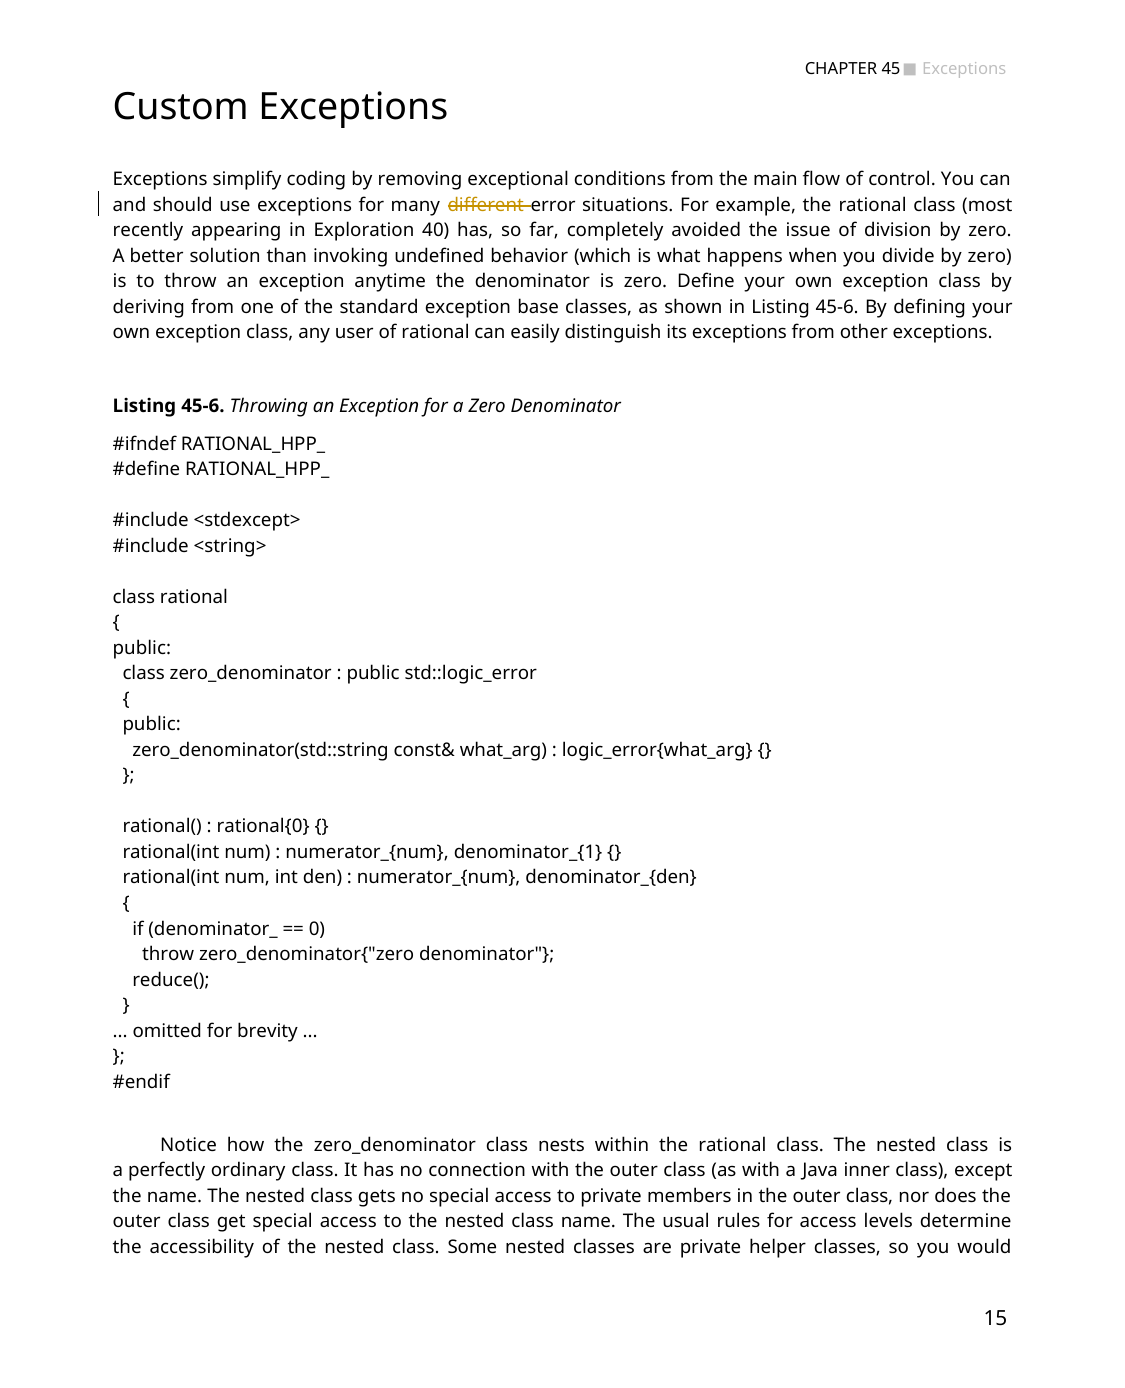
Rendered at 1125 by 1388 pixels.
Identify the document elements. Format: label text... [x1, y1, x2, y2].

text Listing 45-6. Throwing an Exception for a Zero Denominator [112, 392, 1012, 417]
text }; [112, 1042, 1012, 1068]
text rational(int num, int den) : numerator_{num}, denominator_{den} [112, 864, 1012, 889]
text { [112, 889, 1012, 915]
text class rational [112, 583, 1012, 609]
text { [112, 685, 1012, 711]
text Exceptions simplify coding by removing exceptional conditions from the main flow of control. You can and should use exceptions for many error situations. For example, the rational class (most recently appearing in Exploration 40) has, so far, completely avoided the issue of division by zero. A better solution than invoking undefined behavior (which is what happens when you divide by zero) is to throw an exception anytime the denominator is zero. Define your own exception class by deriving from one of the standard exception base classes, as shown in Listing 45-6. By defining your own exception class, any user of rational can easily distinguish its exceptions from other exceptions. [112, 165, 1012, 344]
text } [112, 991, 1012, 1017]
text ... omitted for brevity ... [112, 1017, 1012, 1042]
text zero_denominator(std::string const& what_arg) : logic_error{what_arg} {} [112, 736, 1012, 762]
text #define RATIONAL_HPP_ [112, 456, 1012, 481]
text class zero_denominator : public std::logic_error [112, 660, 1012, 685]
text #include <stdexcept> [112, 507, 1012, 532]
text { [112, 609, 1012, 634]
subtitle Custom Exceptions [112, 79, 1012, 130]
text #include <string> [112, 532, 1012, 558]
text rational(int num) : numerator_{num}, denominator_{1} {} [112, 838, 1012, 864]
text public: [112, 711, 1012, 736]
text }; [112, 762, 1012, 787]
text #endif [112, 1068, 1012, 1093]
text Notice how the zero_denominator class nests within the rational class. The nested class is a perfectly ordinary class. It has no connection with the outer class (as with a Java inner class), except the name. The nested class gets no special access to private members in the outer class, nor does the outer class get special access to the nested class name. The usual rules for access levels determine the accessibility of the nested class. Some nested classes are private helper classes, so you would [112, 1131, 1012, 1259]
text if (denominator_ == 0) [112, 915, 1012, 940]
text #ifndef RATIONAL_HPP_ [112, 430, 1012, 456]
text rational() : rational{0} {} [112, 813, 1012, 838]
text reduce(); [112, 966, 1012, 991]
text throw zero_denominator{"zero denominator"}; [112, 940, 1012, 966]
text public: [112, 634, 1012, 660]
